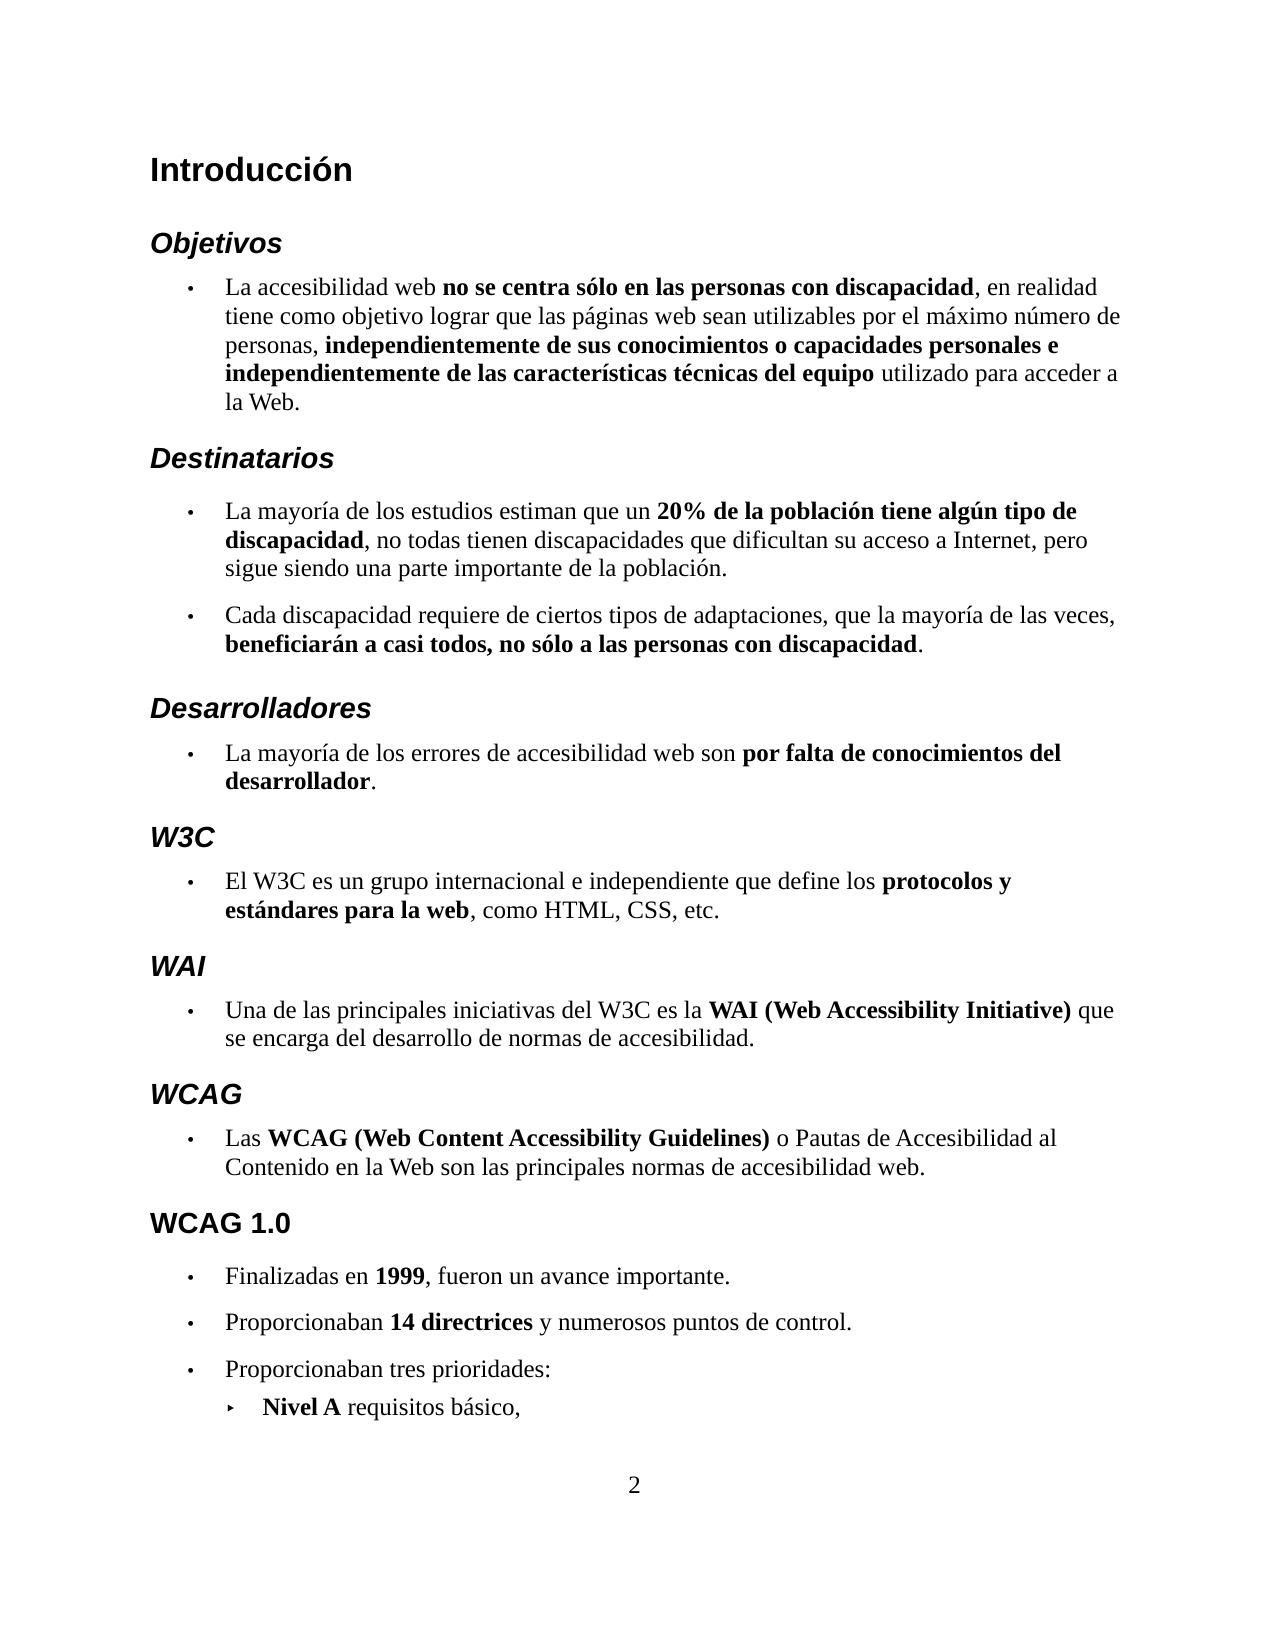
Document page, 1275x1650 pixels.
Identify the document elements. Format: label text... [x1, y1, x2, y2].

subtitle WCAG [150, 1077, 1125, 1111]
list Proporcionaban 14 directrices y numerosos puntos de control. [187, 1307, 1125, 1336]
subtitle W3C [150, 820, 1125, 854]
subtitle Destinatarios [150, 441, 1125, 474]
list Nivel A requisitos básico, [225, 1392, 1125, 1421]
list La mayoría de los estudios estiman que un 20% de la población tiene algún tipo de discapacidad, no todas tienen discapacidades que dificultan su acceso a Internet, pero sigue siendo una parte importante de la población. [187, 496, 1125, 582]
subtitle WCAG 1.0 [150, 1206, 1125, 1239]
list El W3C es un grupo internacional e independiente que define los protocolos y estándares para la web, como HTML, CSS, etc. [187, 866, 1125, 924]
list La accesibilidad web no se centra sólo en las personas con discapacidad, en realidad tiene como objetivo lograr que las páginas web sean utilizables por el máximo número de personas, independientemente de sus conocimientos o capacidades personales e independientemente de las características técnicas del equipo utilizado para acceder a la Web. [187, 272, 1125, 416]
list Una de las principales iniciativas del W3C es la WAI (Web Accessibility Initiative) que se encarga del desarrollo de normas de accesibilidad. [187, 995, 1125, 1052]
subtitle Objetivos [150, 226, 1125, 260]
subtitle Desarrolladores [150, 692, 1125, 725]
list Finalizadas en 1999, fueron un avance importante. [187, 1261, 1125, 1289]
subtitle WAI [150, 949, 1125, 982]
list Proporcionaban tres prioridades: [187, 1354, 1125, 1383]
subtitle Introducción [150, 150, 1125, 189]
list Las WCAG (Web Content Accessibility Guidelines) o Pautas de Accesibilidad al Contenido en la Web son las principales normas de accesibilidad web. [187, 1123, 1125, 1181]
list Cada discapacidad requiere de ciertos tipos de adaptaciones, que la mayoría de las veces, beneficiarán a casi todos, no sólo a las personas con discapacidad. [187, 600, 1125, 658]
list La mayoría de los errores de accesibilidad web son por falta de conocimientos del desarrollador. [187, 738, 1125, 795]
